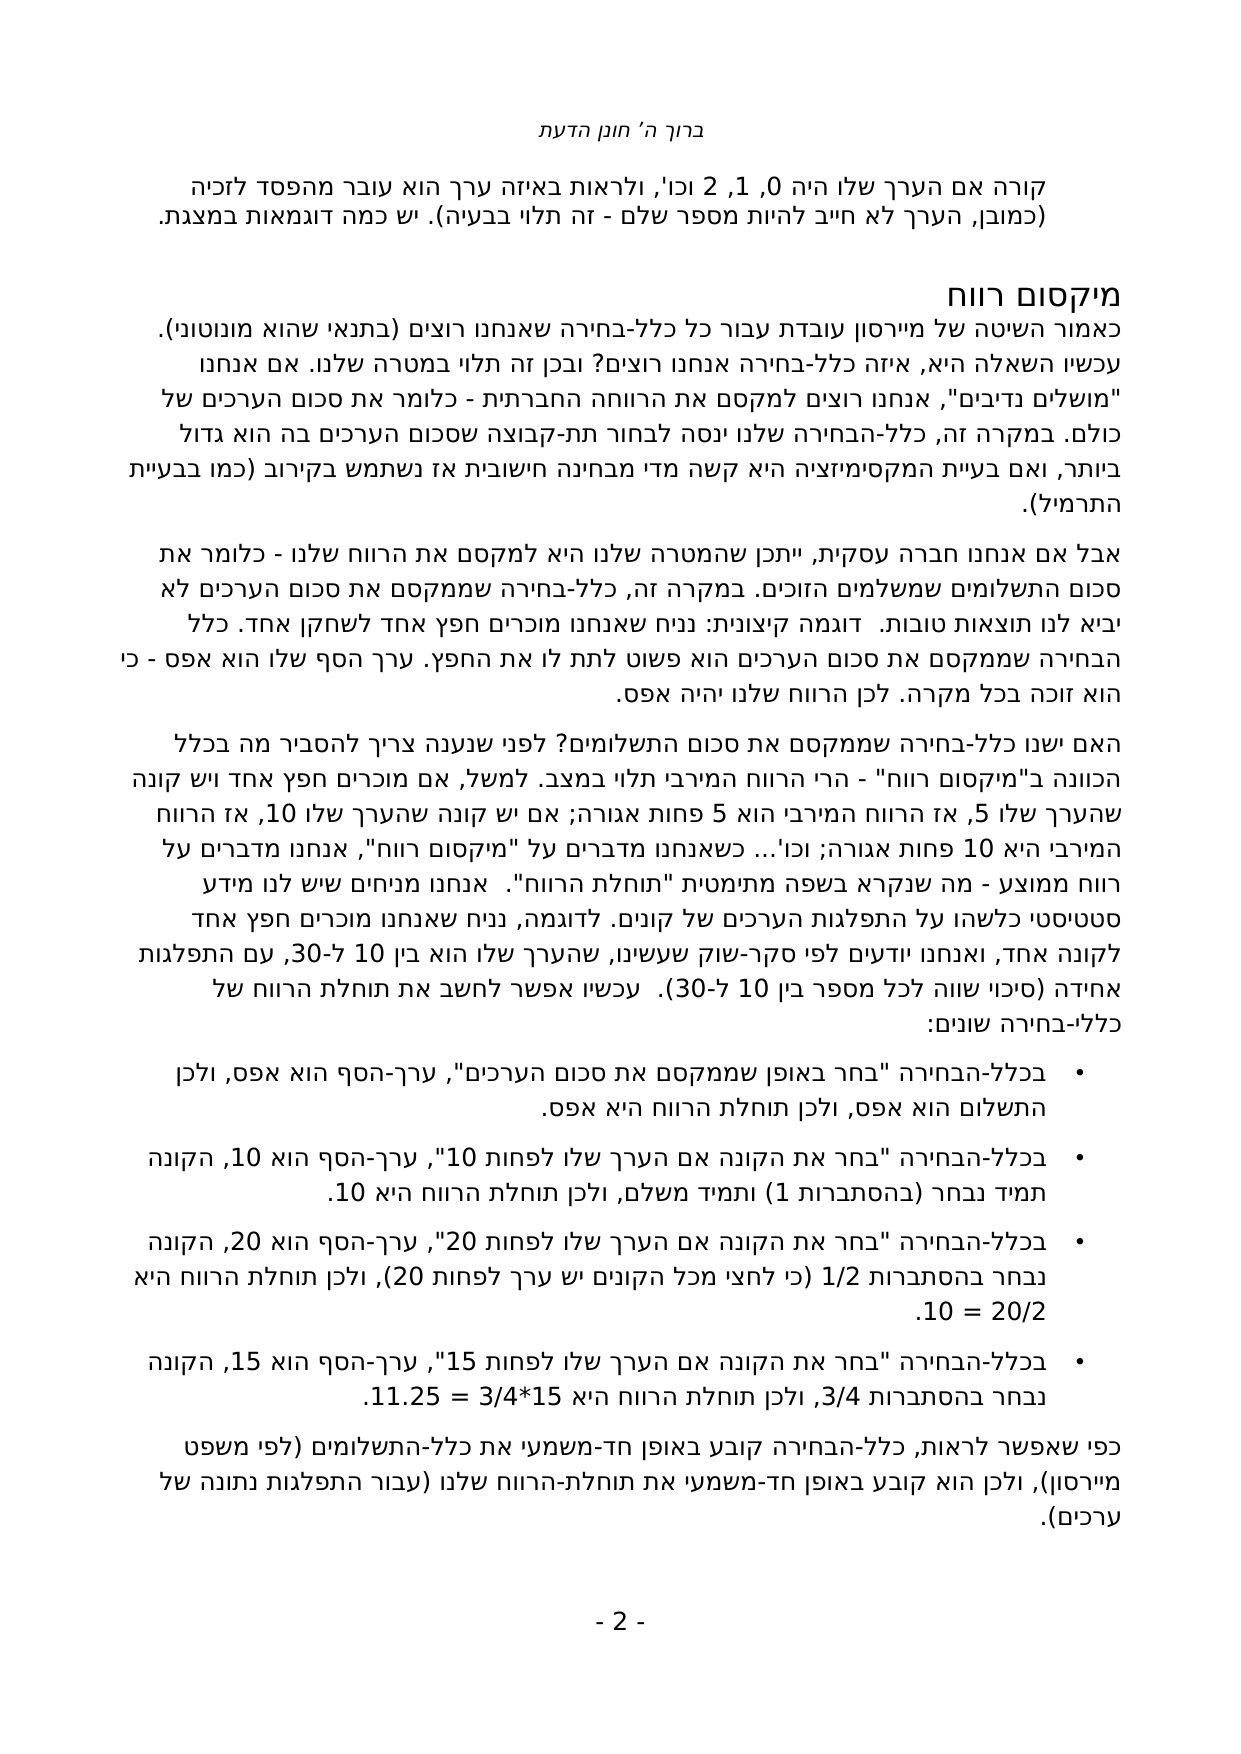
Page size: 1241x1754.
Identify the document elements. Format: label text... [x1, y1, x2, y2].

text כאמור השיטה של מיירסון עובדת עבור כל כלל-בחירה שאנחנו רוצים (בתנאי שהוא מונוטוני). עכשיו השאלה היא, איזה כלל-בחירה אנחנו רוצים? ובכן זה תלוי במטרה שלנו. אם אנחנו "מושלים נדיבים", אנחנו רוצים למקסם את הרווחה החברתית - כלומר את סכום הערכים של כולם. במקרה זה, כלל-הבחירה שלנו ינסה לבחור תת-קבוצה שסכום הערכים בה הוא גדול ביותר, ואם בעיית המקסימיזציה היא קשה מדי מבחינה חישובית אז נשתמש בקירוב (כמו בבעיית התרמיל). [118, 314, 1122, 519]
list בכלל-הבחירה "בחר את הקונה אם הערך שלו לפחות 15", ערך-הסף הוא 15, הקונה נבחר בהסתברות 3/4, ולכן תוחלת הרווח היא 15*3/4 = 11.25. [118, 1347, 1084, 1411]
text כפי שאפשר לראות, כלל-הבחירה קובע באופן חד-משמעי את כלל-התשלומים (לפי משפט מיירסון), ולכן הוא קובע באופן חד-משמעי את תוחלת-הרווח שלנו (עבור התפלגות נתונה של ערכים). [118, 1432, 1122, 1531]
subtitle מיקסום רווח [118, 276, 1122, 314]
list בכלל-הבחירה "בחר את הקונה אם הערך שלו לפחות 20", ערך-הסף הוא 20, הקונה נבחר בהסתברות 1/2 (כי לחצי מכל הקונים יש ערך לפחות 20), ולכן תוחלת הרווח היא 20/2 = 10. [118, 1227, 1084, 1327]
text האם ישנו כלל-בחירה שממקסם את סכום התשלומים? לפני שנענה צריך להסביר מה בכלל הכוונה ב"מיקסום רווח" - הרי הרווח המירבי תלוי במצב. למשל, אם מוכרים חפץ אחד ויש קונה שהערך שלו 5, אז הרווח המירבי הוא 5 פחות אגורה; אם יש קונה שהערך שלו 10, אז הרווח המירבי היא 10 פחות אגורה; וכו'... כשאנחנו מדברים על "מיקסום רווח", אנחנו מדברים על רווח ממוצע - מה שנקרא בשפה מתימטית "תוחלת הרווח". אנחנו מניחים שיש לנו מידע סטטיסטי כלשהו על התפלגות הערכים של קונים. לדוגמה, נניח שאנחנו מוכרים חפץ אחד לקונה אחד, ואנחנו יודעים לפי סקר-שוק שעשינו, שהערך שלו הוא בין 10 ל-30, עם התפלגות אחידה (סיכוי שווה לכל מספר בין 10 ל-30). עכשיו אפשר לחשב את תוחלת הרווח של כללי-בחירה שונים: [118, 729, 1122, 1038]
list בכלל-הבחירה "בחר את הקונה אם הערך שלו לפחות 10", ערך-הסף הוא 10, הקונה תמיד נבחר (בהסתברות 1) ותמיד משלם, ולכן תוחלת הרווח היא 10. [118, 1143, 1084, 1207]
list קורה אם הערך שלו היה 0, 1, 2 וכו', ולראות באיזה ערך הוא עובר מהפסד לזכיה (כמובן, הערך לא חייב להיות מספר שלם - זה תלוי בבעיה). יש כמה דוגמאות במצגת. [118, 172, 1084, 230]
list בכלל-הבחירה "בחר באופן שממקסם את סכום הערכים", ערך-הסף הוא אפס, ולכן התשלום הוא אפס, ולכן תוחלת הרווח היא אפס. [118, 1058, 1084, 1122]
text אבל אם אנחנו חברה עסקית, ייתכן שהמטרה שלנו היא למקסם את הרווח שלנו - כלומר את סכום התשלומים שמשלמים הזוכים. במקרה זה, כלל-בחירה שממקסם את סכום הערכים לא יביא לנו תוצאות טובות. דוגמה קיצונית: נניח שאנחנו מוכרים חפץ אחד לשחקן אחד. כלל הבחירה שממקסם את סכום הערכים הוא פשוט לתת לו את החפץ. ערך הסף שלו הוא אפס - כי הוא זוכה בכל מקרה. לכן הרווח שלנו יהיה אפס. [118, 539, 1122, 708]
